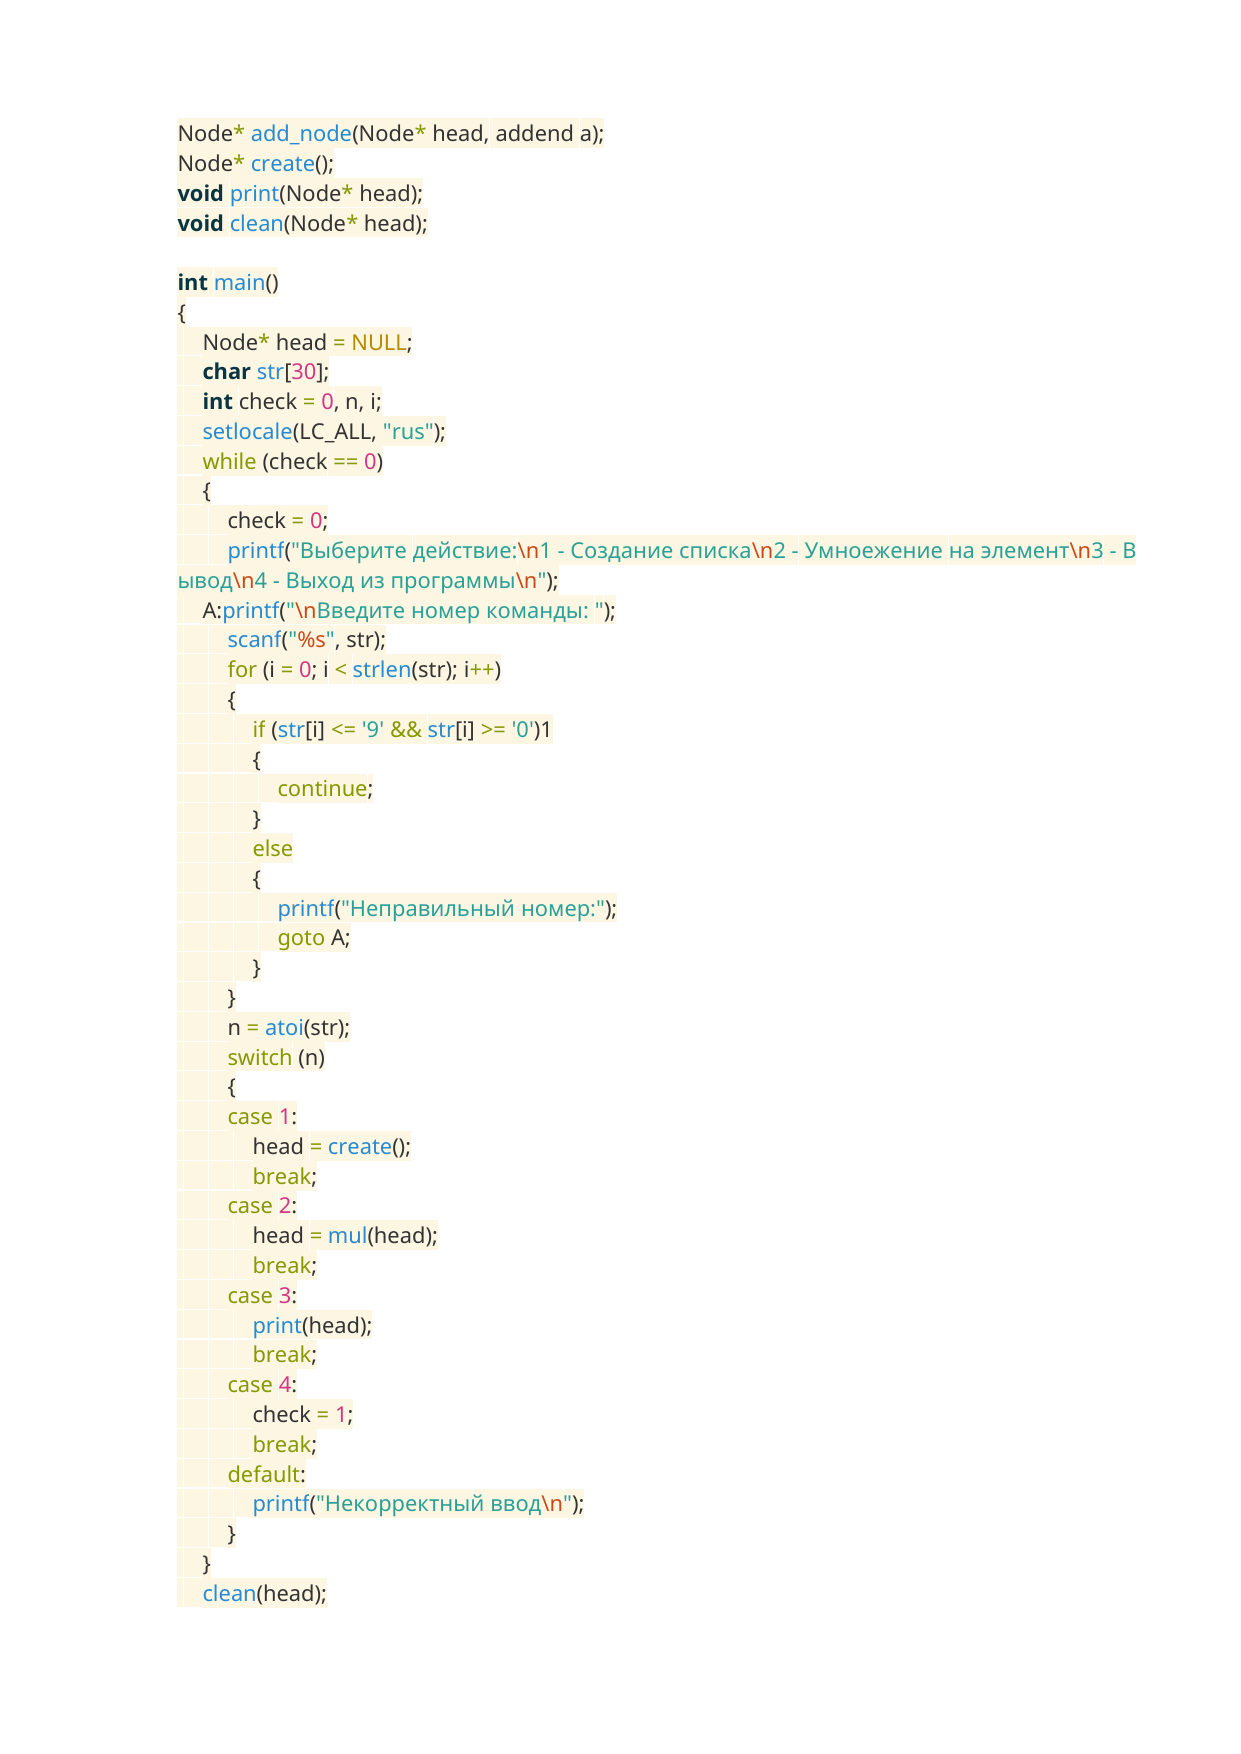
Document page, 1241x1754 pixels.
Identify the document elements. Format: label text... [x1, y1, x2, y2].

text switch (n) [177, 1042, 1152, 1071]
text case 1: [177, 1101, 1152, 1131]
text while (check == 0) [177, 446, 1152, 476]
text default: [177, 1459, 1152, 1488]
text Node* create(); [177, 148, 1152, 178]
text break; [177, 1339, 1152, 1369]
text if (str[i] <= '9' && str[i] >= '0')1 [177, 714, 1152, 744]
text head = mul(head); [177, 1220, 1152, 1250]
text int check = 0, n, i; [177, 386, 1152, 416]
text head = create(); [177, 1131, 1152, 1161]
text { [177, 297, 1152, 327]
text { [177, 1071, 1152, 1101]
text goto A; [177, 922, 1152, 952]
text printf("Выберите действие:\n1 - Создание списка\n2 - Умноежение на элемент\n3 - Вывод\n4 - Выход из программы\n"); [177, 535, 1152, 595]
text printf("Некорректный ввод\n"); [177, 1488, 1152, 1518]
text break; [177, 1429, 1152, 1459]
text for (i = 0; i < strlen(str); i++) [177, 654, 1152, 684]
text } [177, 1518, 1152, 1548]
text } [177, 1548, 1152, 1578]
text { [177, 684, 1152, 714]
text print(head); [177, 1310, 1152, 1339]
text setlocale(LC_ALL, "rus"); [177, 416, 1152, 446]
text clean(head); [177, 1578, 1152, 1608]
text A:printf("\nВведите номер команды: "); [177, 595, 1152, 624]
text } [177, 982, 1152, 1012]
text printf("Неправильный номер:"); [177, 893, 1152, 922]
text case 3: [177, 1280, 1152, 1310]
text Node* head = NULL; [177, 327, 1152, 356]
text continue; [177, 773, 1152, 803]
text } [177, 952, 1152, 982]
text char str[30]; [177, 356, 1152, 386]
text Node* add_node(Node* head, addend a); [177, 118, 1152, 148]
text else [177, 833, 1152, 863]
text break; [177, 1250, 1152, 1280]
text case 2: [177, 1191, 1152, 1220]
text scanf("%s", str); [177, 624, 1152, 654]
text check = 0; [177, 505, 1152, 535]
text void clean(Node* head); [177, 207, 1152, 237]
text } [177, 803, 1152, 833]
text { [177, 744, 1152, 773]
text void print(Node* head); [177, 178, 1152, 207]
text { [177, 476, 1152, 505]
text n = atoi(str); [177, 1012, 1152, 1042]
text break; [177, 1161, 1152, 1191]
text { [177, 863, 1152, 893]
text case 4: [177, 1369, 1152, 1399]
text check = 1; [177, 1399, 1152, 1429]
text int main() [177, 267, 1152, 297]
